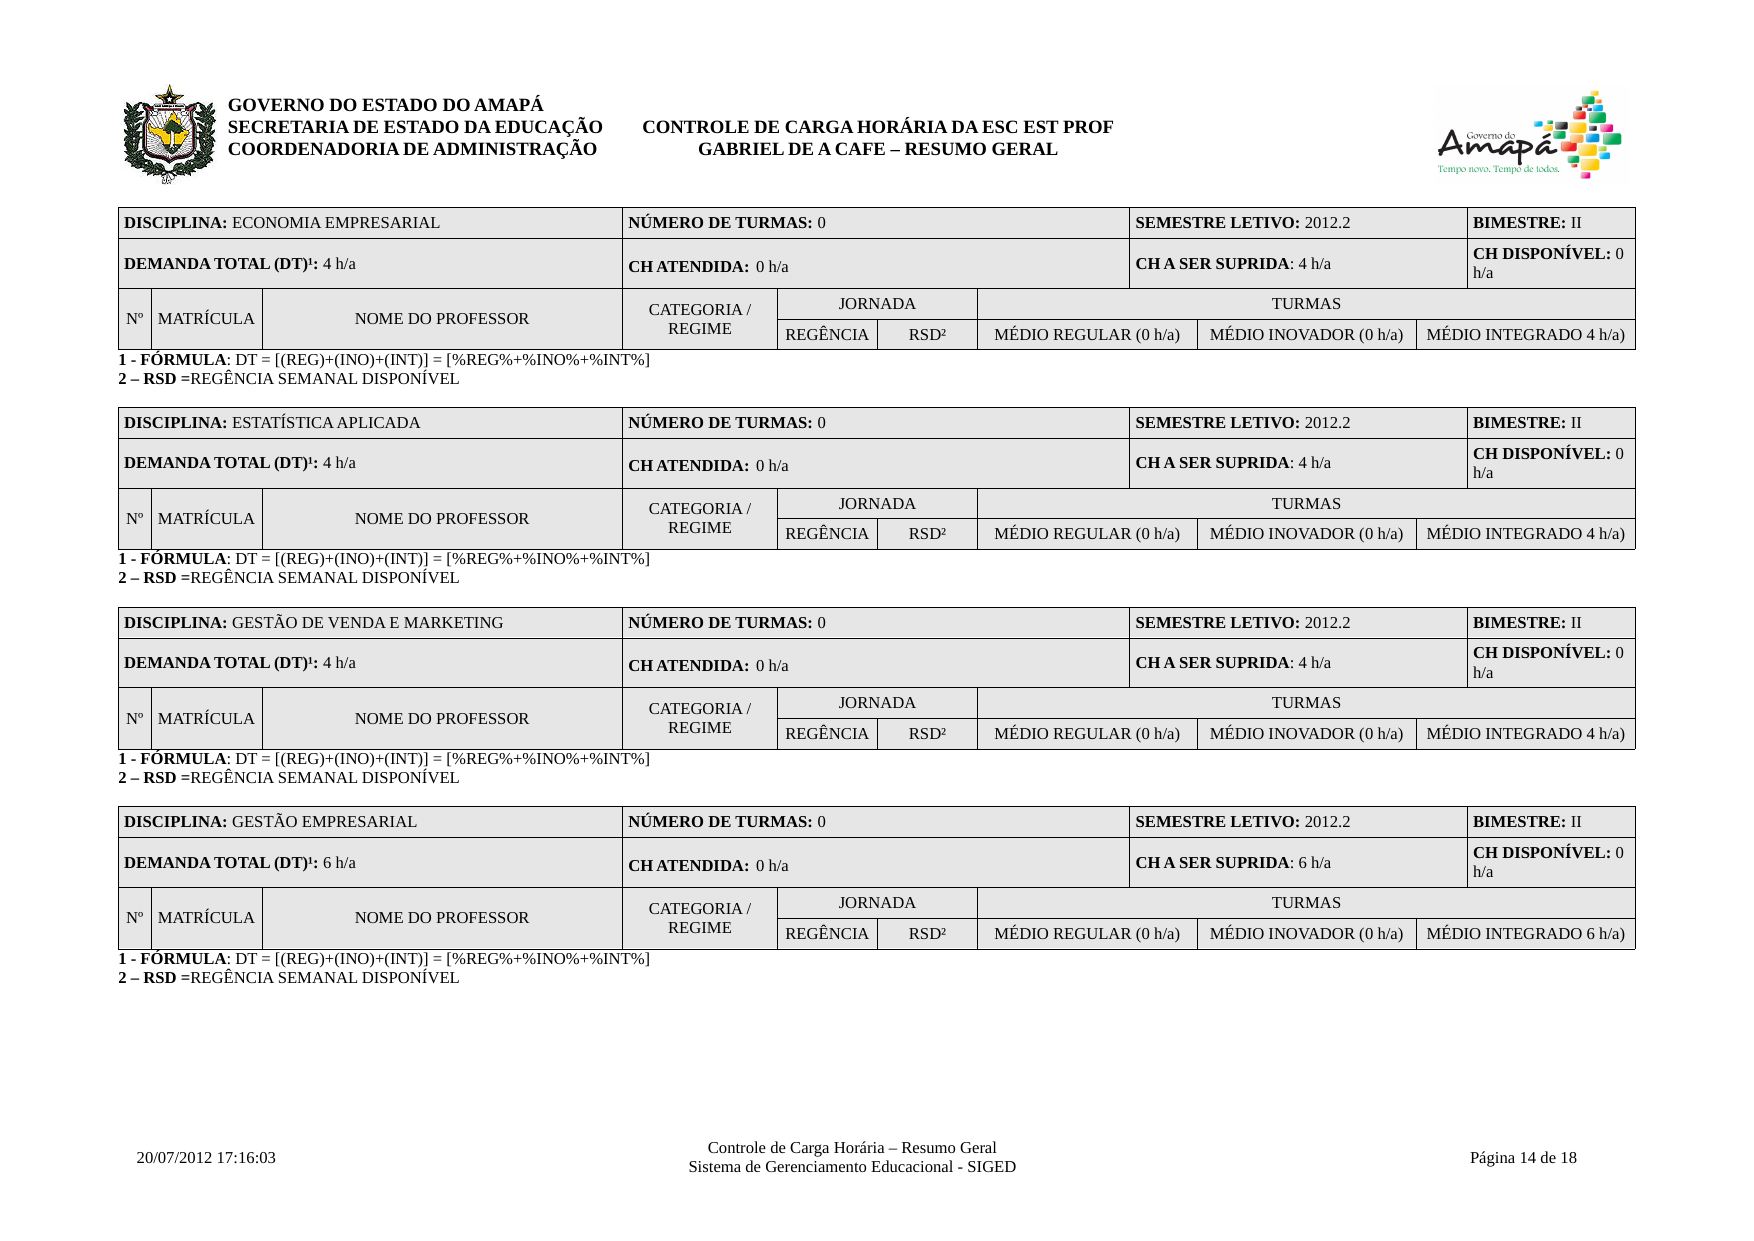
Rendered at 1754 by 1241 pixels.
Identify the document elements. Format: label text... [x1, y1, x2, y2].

table_cell Nº [119, 888, 151, 948]
text 2 – RSD =REGÊNCIA SEMANAL DISPONÍVEL [118, 568, 1636, 587]
table_cell CH ATENDIDA: 0 h/a [623, 439, 1129, 488]
table_cell MÉDIO INOVADOR (0 h/a) [1198, 519, 1416, 549]
table_header SEMESTRE LETIVO: 2012.2 [1130, 408, 1467, 438]
table_cell MÉDIO INOVADOR (0 h/a) [1198, 719, 1416, 749]
table_header DISCIPLINA: GESTÃO DE VENDA E MARKETING [119, 608, 622, 637]
table_header BIMESTRE: II [1468, 408, 1635, 438]
table_header NÚMERO DE TURMAS: 0 [623, 608, 1129, 637]
table_cell CH DISPONÍVEL: 0 h/a [1468, 439, 1635, 488]
table_cell CH ATENDIDA: 0 h/a [623, 639, 1129, 687]
table_header NÚMERO DE TURMAS: 0 [623, 807, 1129, 837]
table_header BIMESTRE: II [1468, 608, 1635, 637]
table_cell RSD² [878, 519, 977, 549]
table_header SEMESTRE LETIVO: 2012.2 [1130, 807, 1467, 837]
table_header DISCIPLINA: GESTÃO EMPRESARIAL [119, 807, 622, 837]
table_cell MATRÍCULA [152, 888, 262, 948]
table_cell MÉDIO REGULAR (0 h/a) [978, 919, 1197, 948]
table_cell CATEGORIA / REGIME [623, 289, 777, 349]
table_cell DEMANDA TOTAL (DT)¹: 4 h/a [119, 239, 622, 288]
picture [123, 84, 218, 185]
table_cell MÉDIO INTEGRADO 4 h/a) [1417, 719, 1635, 749]
table_cell Nº [119, 688, 151, 749]
table_cell NOME DO PROFESSOR [263, 688, 622, 749]
table_cell TURMAS [978, 688, 1635, 718]
text 1 - FÓRMULA: DT = [(REG)+(INO)+(INT)] = [%REG%+%INO%+%INT%] [118, 350, 1636, 369]
table_cell CATEGORIA / REGIME [623, 489, 777, 549]
table_cell JORNADA [778, 489, 977, 518]
table_header BIMESTRE: II [1468, 807, 1635, 837]
table_header NÚMERO DE TURMAS: 0 [623, 208, 1129, 238]
table_cell CH A SER SUPRIDA: 6 h/a [1130, 838, 1467, 887]
table_cell Nº [119, 289, 151, 349]
table_cell REGÊNCIA [778, 719, 877, 749]
text 2 – RSD =REGÊNCIA SEMANAL DISPONÍVEL [118, 369, 1636, 388]
table_cell MATRÍCULA [152, 289, 262, 349]
table_cell MÉDIO REGULAR (0 h/a) [978, 320, 1197, 349]
text 1 - FÓRMULA: DT = [(REG)+(INO)+(INT)] = [%REG%+%INO%+%INT%] [118, 549, 1636, 568]
table_cell CH A SER SUPRIDA: 4 h/a [1130, 639, 1467, 687]
table_cell MÉDIO INTEGRADO 6 h/a) [1417, 919, 1635, 948]
table_cell RSD² [878, 719, 977, 749]
picture [1433, 84, 1629, 185]
table_cell MÉDIO REGULAR (0 h/a) [978, 719, 1197, 749]
table_header NÚMERO DE TURMAS: 0 [623, 408, 1129, 438]
table_cell NOME DO PROFESSOR [263, 289, 622, 349]
table_cell MATRÍCULA [152, 688, 262, 749]
table_cell CH A SER SUPRIDA: 4 h/a [1130, 439, 1467, 488]
table_cell MATRÍCULA [152, 489, 262, 549]
table_cell JORNADA [778, 888, 977, 918]
table_cell CH DISPONÍVEL: 0 h/a [1468, 838, 1635, 887]
table_cell DEMANDA TOTAL (DT)¹: 4 h/a [119, 639, 622, 687]
table_cell CH DISPONÍVEL: 0 h/a [1468, 639, 1635, 687]
table_cell DEMANDA TOTAL (DT)¹: 4 h/a [119, 439, 622, 488]
table_cell MÉDIO INTEGRADO 4 h/a) [1417, 519, 1635, 549]
text 2 – RSD =REGÊNCIA SEMANAL DISPONÍVEL [118, 768, 1636, 787]
table_cell CH ATENDIDA: 0 h/a [623, 239, 1129, 288]
table_cell REGÊNCIA [778, 519, 877, 549]
table_cell NOME DO PROFESSOR [263, 489, 622, 549]
table_header DISCIPLINA: ESTATÍSTICA APLICADA [119, 408, 622, 438]
table_cell CATEGORIA / REGIME [623, 888, 777, 948]
text 1 - FÓRMULA: DT = [(REG)+(INO)+(INT)] = [%REG%+%INO%+%INT%] [118, 948, 1636, 968]
table_cell MÉDIO INOVADOR (0 h/a) [1198, 320, 1416, 349]
table_cell MÉDIO INTEGRADO 4 h/a) [1417, 320, 1635, 349]
text 2 – RSD =REGÊNCIA SEMANAL DISPONÍVEL [118, 968, 1636, 987]
table_cell CH ATENDIDA: 0 h/a [623, 838, 1129, 887]
table_cell JORNADA [778, 289, 977, 319]
table_cell TURMAS [978, 489, 1635, 518]
table_cell MÉDIO INOVADOR (0 h/a) [1198, 919, 1416, 948]
table_header SEMESTRE LETIVO: 2012.2 [1130, 608, 1467, 637]
table_cell DEMANDA TOTAL (DT)¹: 6 h/a [119, 838, 622, 887]
table_cell Nº [119, 489, 151, 549]
table_cell CH A SER SUPRIDA: 4 h/a [1130, 239, 1467, 288]
table_cell CH DISPONÍVEL: 0 h/a [1468, 239, 1635, 288]
table_cell MÉDIO REGULAR (0 h/a) [978, 519, 1197, 549]
table_cell JORNADA [778, 688, 977, 718]
table_cell CATEGORIA / REGIME [623, 688, 777, 749]
table_header SEMESTRE LETIVO: 2012.2 [1130, 208, 1467, 238]
table_cell RSD² [878, 320, 977, 349]
table_cell RSD² [878, 919, 977, 948]
table_cell REGÊNCIA [778, 919, 877, 948]
table_header DISCIPLINA: ECONOMIA EMPRESARIAL [119, 208, 622, 238]
text 1 - FÓRMULA: DT = [(REG)+(INO)+(INT)] = [%REG%+%INO%+%INT%] [118, 749, 1636, 768]
table_cell TURMAS [978, 888, 1635, 918]
table_cell NOME DO PROFESSOR [263, 888, 622, 948]
table_cell REGÊNCIA [778, 320, 877, 349]
table_header BIMESTRE: II [1468, 208, 1635, 238]
table_cell TURMAS [978, 289, 1635, 319]
